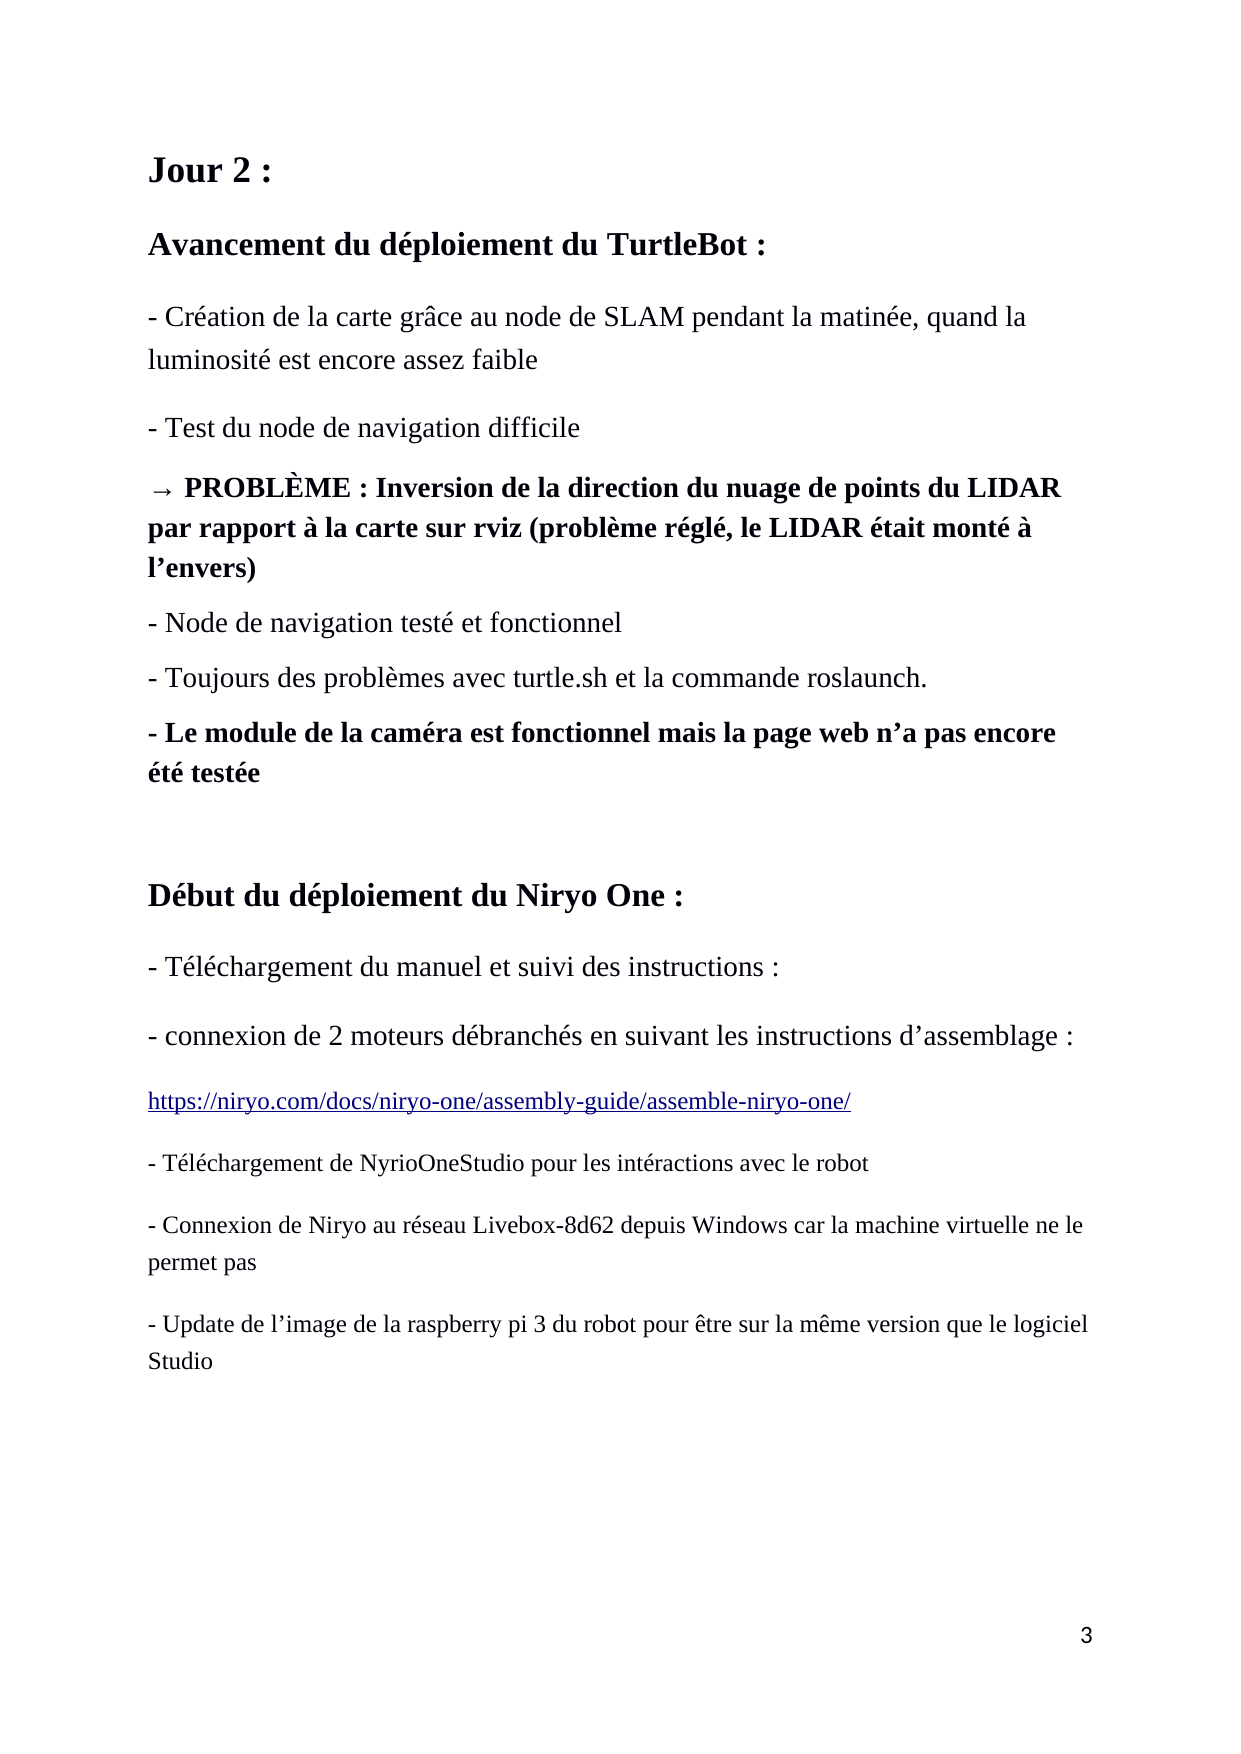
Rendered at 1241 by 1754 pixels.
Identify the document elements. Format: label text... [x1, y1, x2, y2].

text https://niryo.com/docs/niryo-one/assembly-guide/assemble-niryo-one/ [148, 1086, 1092, 1115]
text - Le module de la caméra est fonctionnel mais la page web n’a pas encore été testée [148, 715, 1092, 789]
text - Création de la carte grâce au node de SLAM pendant la matinée, quand la luminosité est encore assez faible [148, 299, 1092, 376]
text - connexion de 2 moteurs débranchés en suivant les instructions d’assemblage : [148, 1018, 1092, 1051]
text Début du déploiement du Niryo One : [148, 875, 1092, 913]
text - Update de l’image de la raspberry pi 3 du robot pour être sur la même version que le logiciel Studio [148, 1309, 1092, 1375]
text Jour 2 : [148, 148, 1092, 191]
text - Connexion de Niryo au réseau Livebox-8d62 depuis Windows car la machine virtuelle ne le permet pas [148, 1210, 1092, 1276]
text → PROBLÈME : Inversion de la direction du nuage de points du LIDAR par rapport à la carte sur rviz (problème réglé, le LIDAR était monté à l’envers) [148, 470, 1092, 584]
text - Téléchargement de NyrioOneStudio pour les intéractions avec le robot [148, 1148, 1092, 1177]
text - Node de navigation testé et fonctionnel [148, 605, 1092, 639]
text - Toujours des problèmes avec turtle.sh et la commande roslaunch. [148, 660, 1092, 694]
text - Test du node de navigation difficile [148, 410, 1092, 444]
text Avancement du déploiement du TurtleBot : [148, 224, 1092, 263]
text - Téléchargement du manuel et suivi des instructions : [148, 949, 1092, 983]
